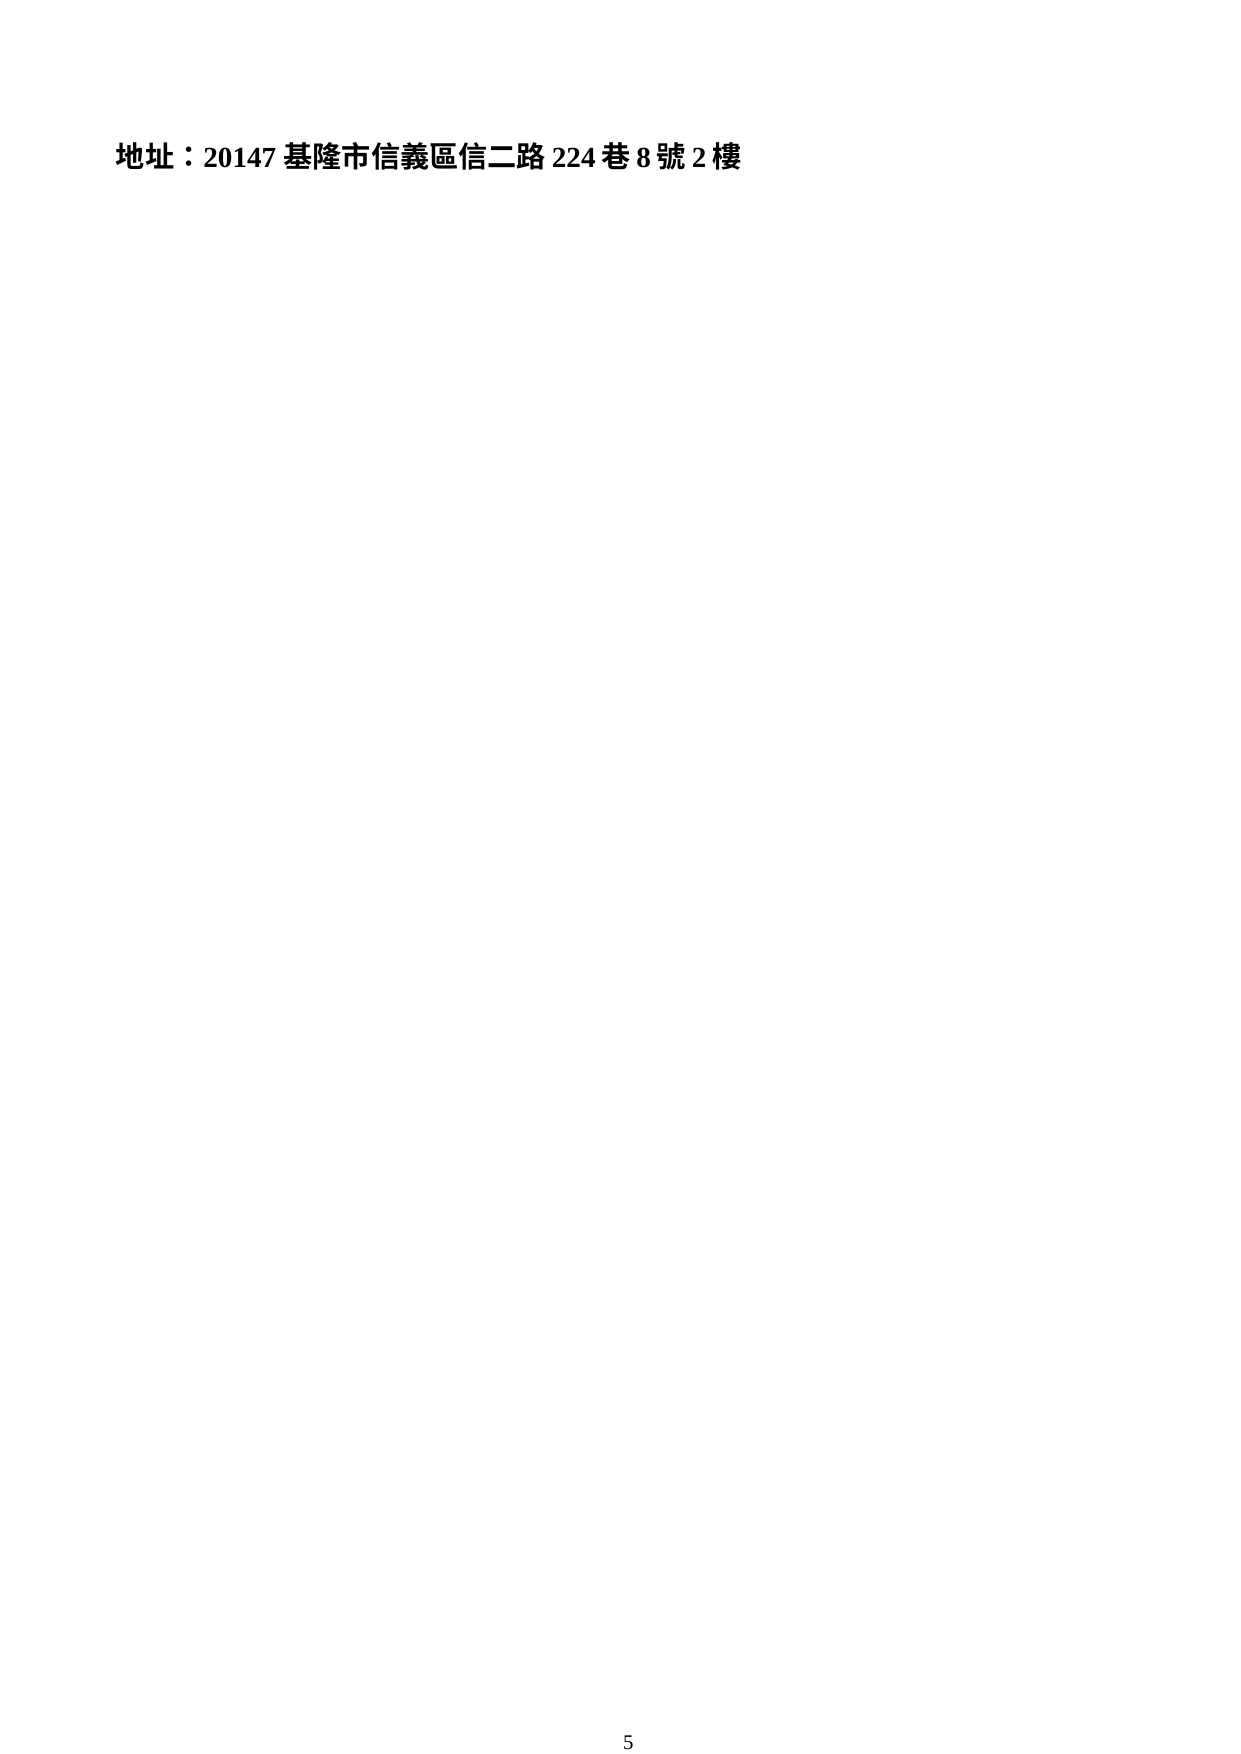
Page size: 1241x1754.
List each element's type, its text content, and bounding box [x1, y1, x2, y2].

text 地址：20147 基隆市信義區信二路224巷8號2樓 [94, 117, 1162, 192]
